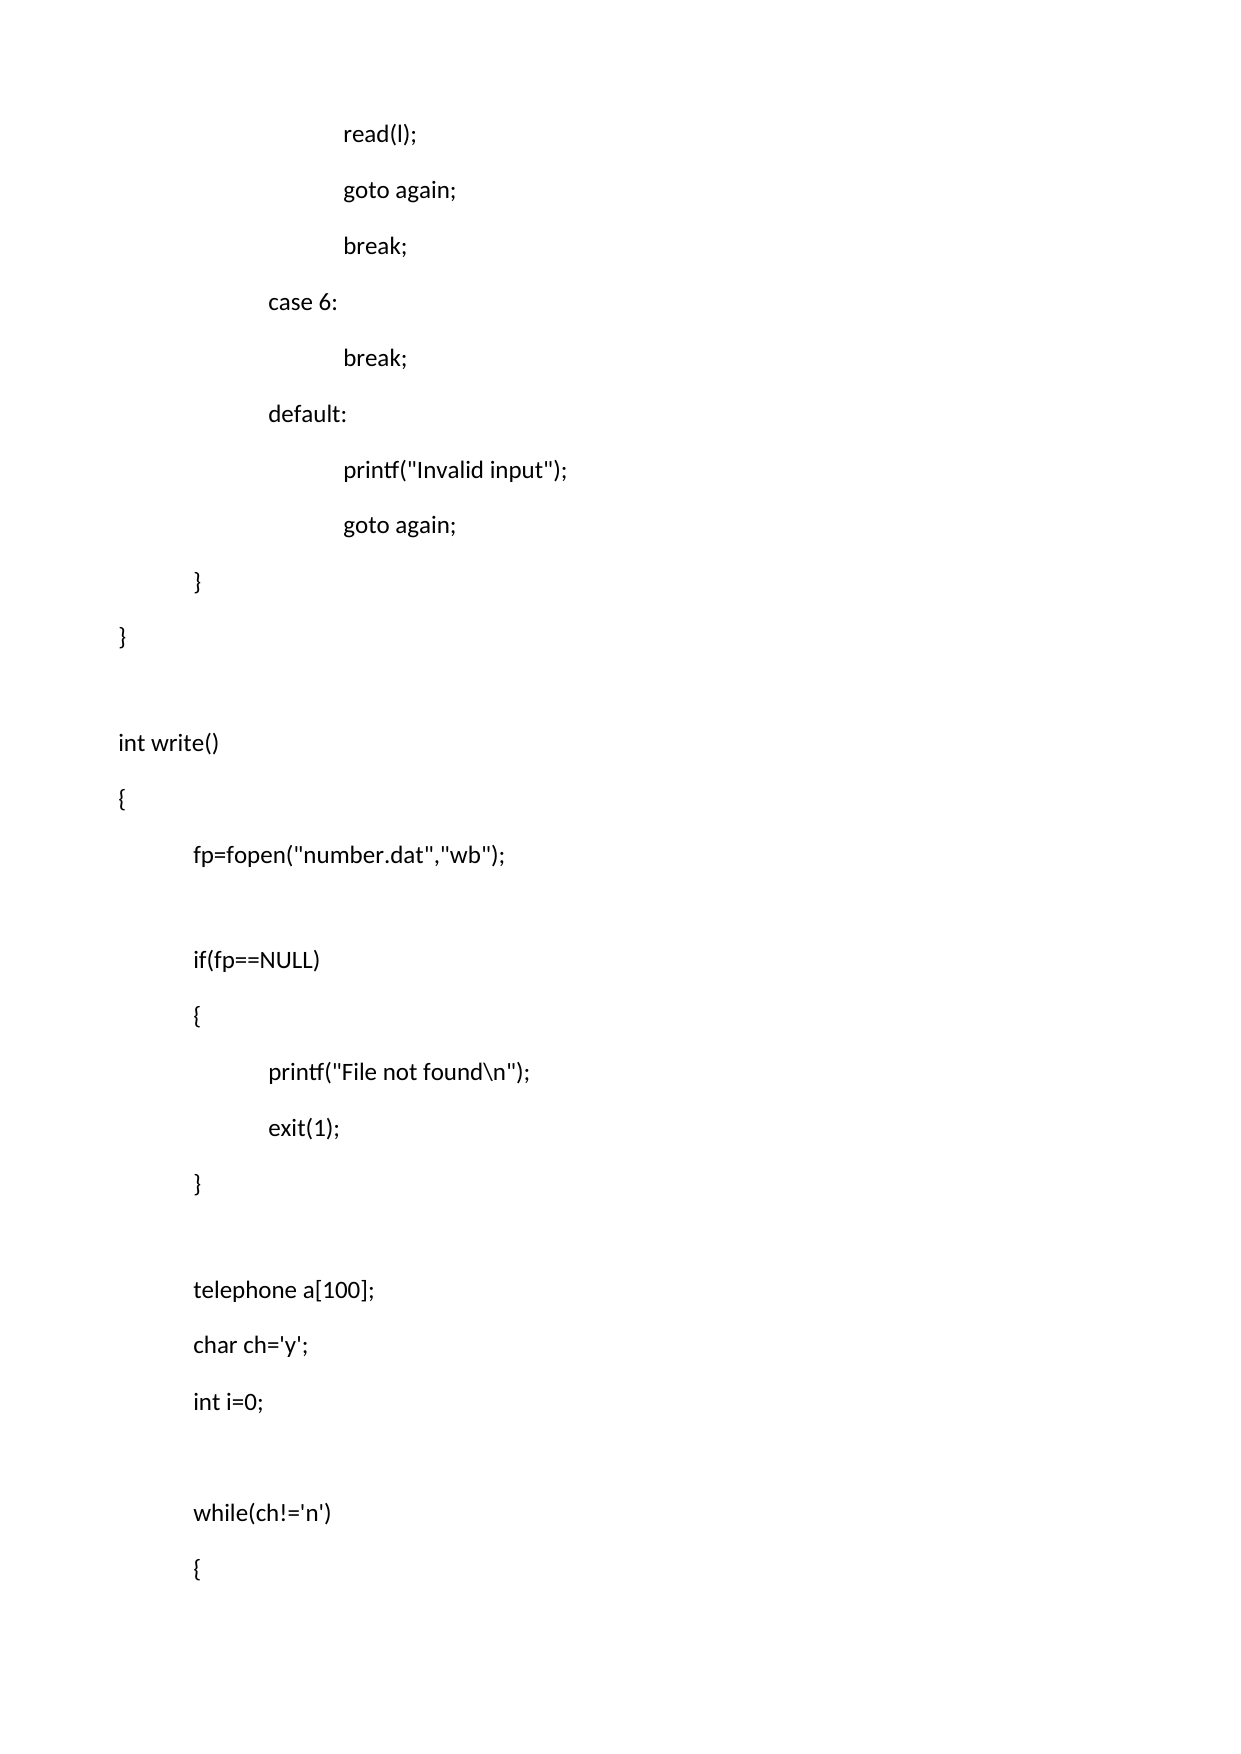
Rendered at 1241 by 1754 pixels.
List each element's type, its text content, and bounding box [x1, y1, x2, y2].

text int write() [118, 727, 1122, 758]
text printf("File not found\n"); [118, 1056, 1122, 1087]
text break; [118, 342, 1122, 372]
text char ch='y'; [118, 1330, 1122, 1360]
text case 6: [118, 286, 1122, 316]
text default: [118, 398, 1122, 428]
text break; [118, 230, 1122, 261]
text int i=0; [118, 1386, 1122, 1416]
text goto again; [118, 510, 1122, 540]
text } [118, 1168, 1122, 1199]
text { [118, 1553, 1122, 1584]
text { [118, 1000, 1122, 1031]
text printf("Invalid input"); [118, 454, 1122, 484]
text if(fp==NULL) [118, 944, 1122, 975]
text read(l); [118, 118, 1122, 149]
text while(ch!='n') [118, 1497, 1122, 1528]
text exit(1); [118, 1112, 1122, 1143]
text fp=fopen("number.dat","wb"); [118, 839, 1122, 869]
text telephone a[100]; [118, 1274, 1122, 1304]
text { [118, 783, 1122, 813]
text goto again; [118, 174, 1122, 204]
text } [118, 566, 1122, 596]
text } [118, 622, 1122, 652]
